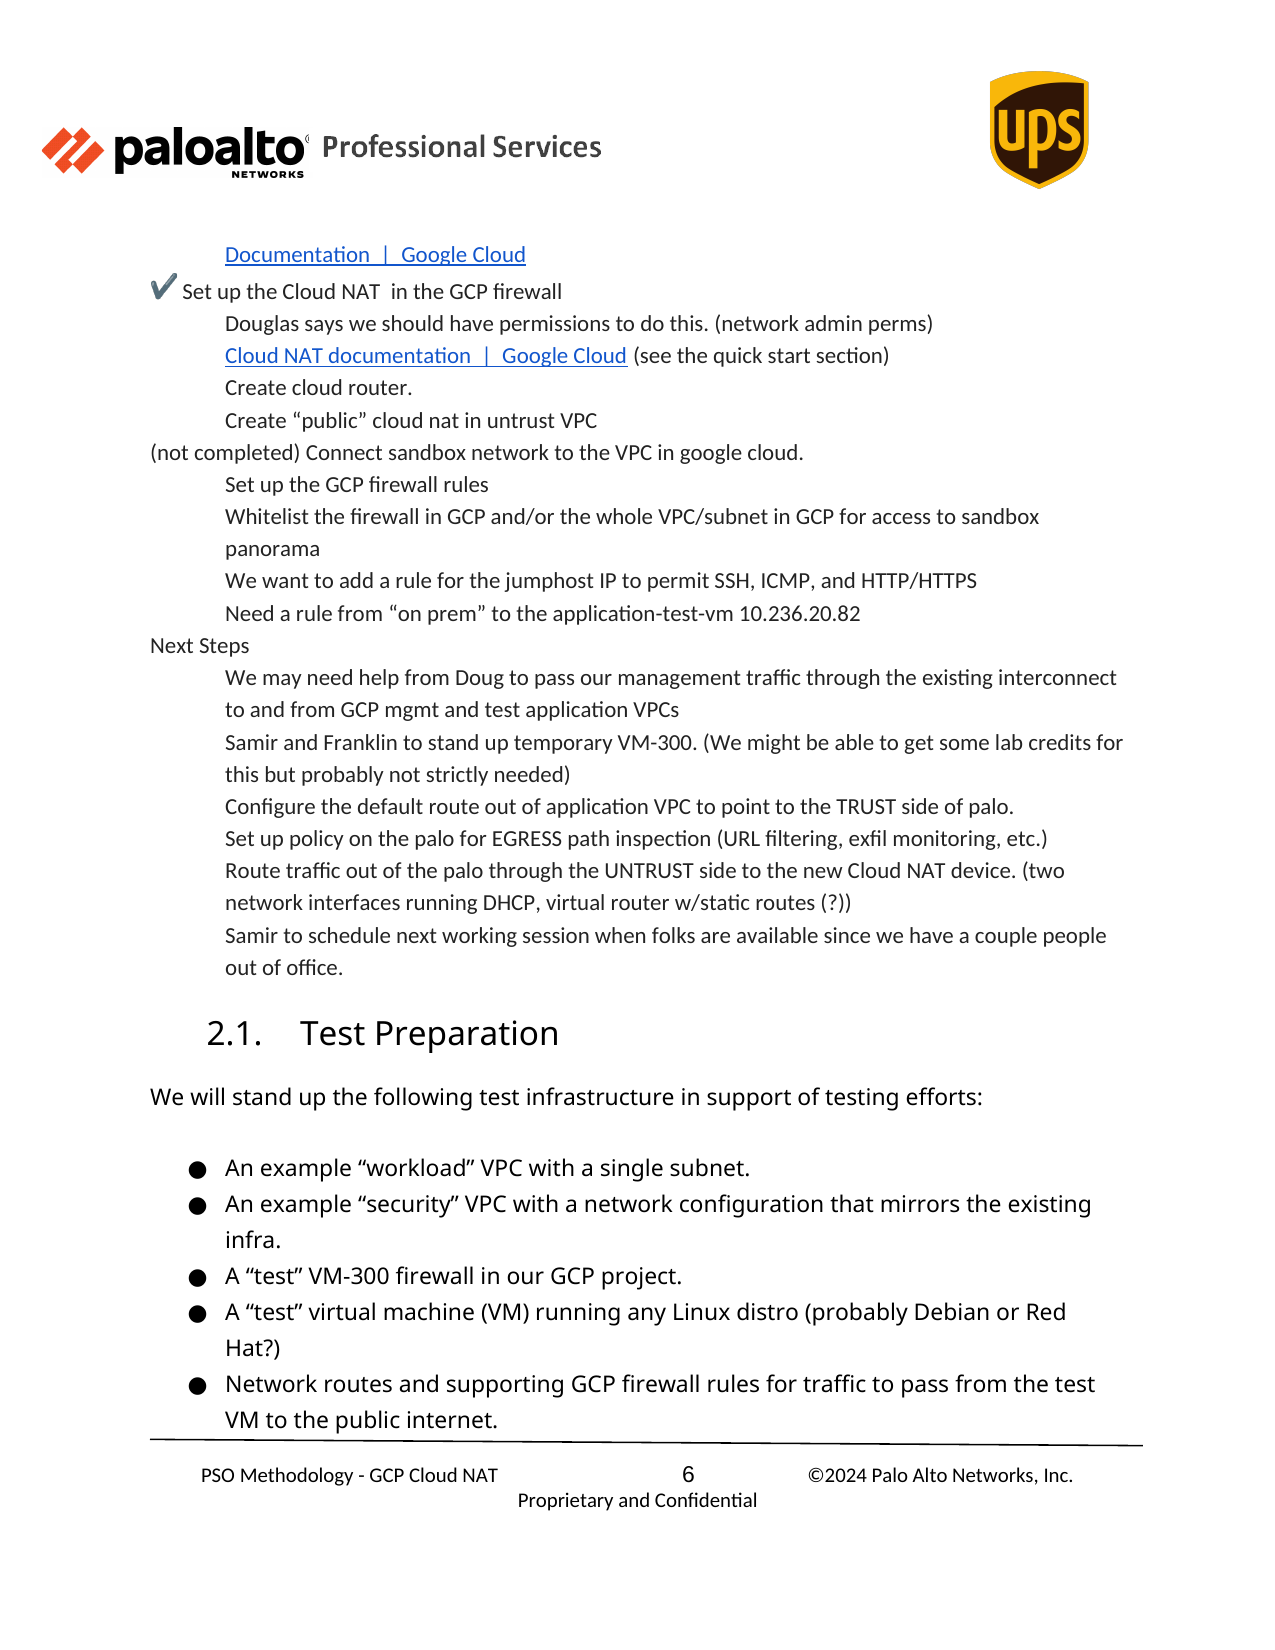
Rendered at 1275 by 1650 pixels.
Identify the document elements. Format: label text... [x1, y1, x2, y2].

text Douglas says we should have permissions to do this. (network admin perms) [225, 309, 1125, 337]
list Network routes and supporting GCP firewall rules for traffic to pass from the test VM to the public internet. [187, 1368, 1125, 1435]
text Need a rule from “on prem” to the application-test-vm 10.236.20.82 [225, 599, 1125, 627]
text Whitelist the firewall in GCP and/or the whole VPC/subnet in GCP for access to sandbox panorama [225, 502, 1125, 562]
text Next Steps [150, 631, 1125, 659]
picture [41, 127, 610, 178]
picture [150, 272, 178, 300]
text We want to add a rule for the jumphost IP to permit SSH, ICMP, and HTTP/HTTPS [225, 567, 1125, 595]
text Create cloud router. [225, 373, 1125, 402]
list A “test” VM-300 firewall in our GCP project. [187, 1260, 1125, 1291]
list An example “workload” VPC with a single subnet. [187, 1152, 1125, 1184]
text Set up the GCP firewall rules [225, 470, 1125, 498]
list An example “security” VPC with a network configuration that mirrors the existing infra. [187, 1188, 1125, 1256]
picture [989, 71, 1089, 190]
text Route traffic out of the palo through the UNTRUST side to the new Cloud NAT device. (two network interfaces running DHCP, virtual router w/static routes (?)) [225, 856, 1125, 917]
text Create “public” cloud nat in untrust VPC [225, 406, 1125, 434]
text Configure the default route out of application VPC to point to the TRUST side of palo. [225, 792, 1125, 820]
list A “test” virtual machine (VM) running any Linux distro (probably Debian or Red Hat?) [187, 1296, 1125, 1363]
subtitle Test Preparation [262, 1010, 1125, 1056]
text (not completed) Connect sandbox network to the VPC in google cloud. [150, 438, 1125, 466]
text Samir and Franklin to stand up temporary VM-300. (We might be able to get some lab credits for this but probably not strictly needed) [225, 728, 1125, 788]
text We may need help from Doug to pass our management traffic through the existing interconnect to and from GCP mgmt and test application VPCs [225, 663, 1125, 723]
text Cloud NAT documentation | Google Cloud (see the quick start section) [225, 341, 1125, 369]
text Documentation | Google Cloud [225, 240, 1125, 268]
text ️ Set up the Cloud NAT in the GCP firewall [150, 272, 1125, 305]
text We will stand up the following test infrastructure in support of testing efforts: [150, 1081, 1125, 1112]
text Samir to schedule next working session when folks are available since we have a couple people out of office. [225, 921, 1125, 981]
text Set up policy on the palo for EGRESS path inspection (URL filtering, exfil monitoring, etc.) [225, 824, 1125, 852]
